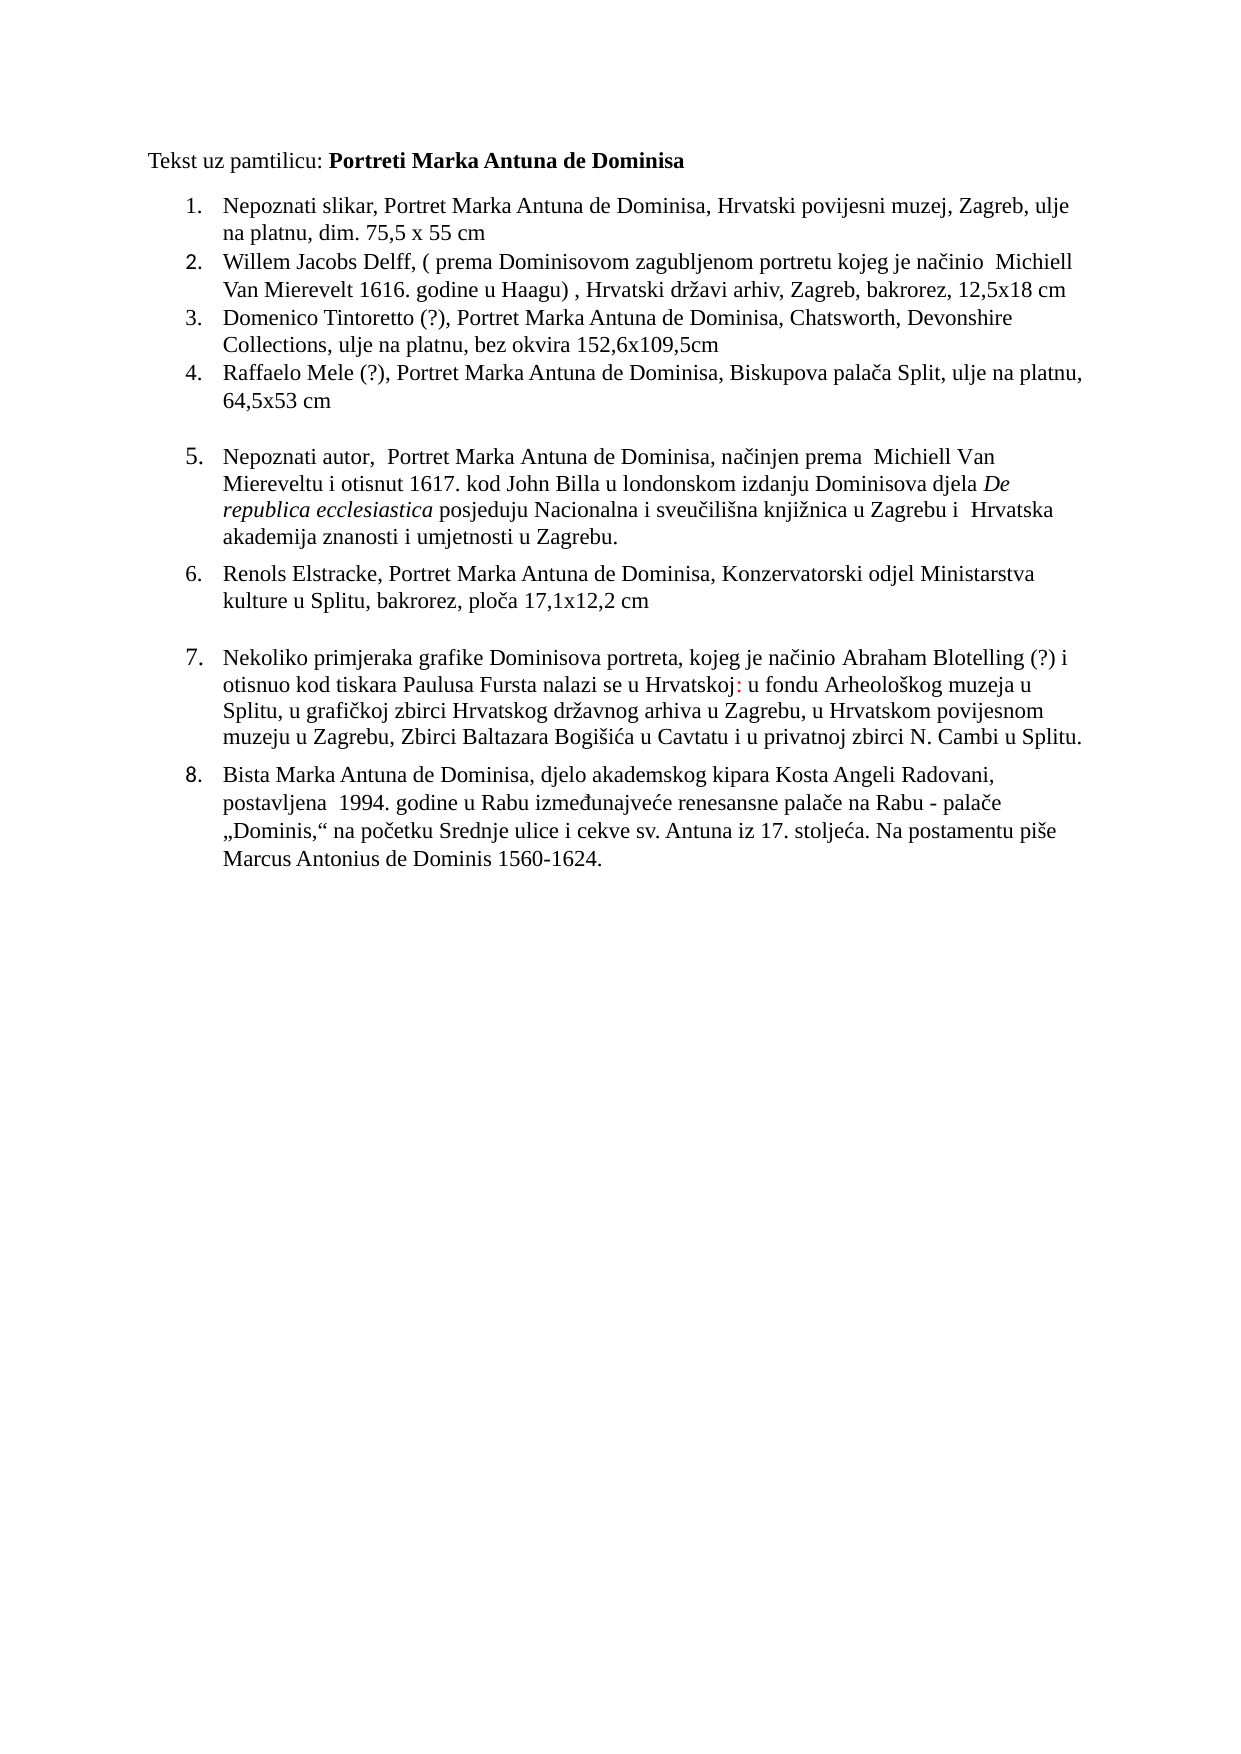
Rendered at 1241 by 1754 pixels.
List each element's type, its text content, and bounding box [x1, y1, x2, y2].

list Nepoznati slikar, Portret Marka Antuna de Dominisa, Hrvatski povijesni muzej, Zagreb, ulje na platnu, dim. 75,5 x 55 cm [185, 192, 1093, 246]
list Willem Jacobs Delff, ( prema Dominisovom zagubljenom portretu kojeg je načinio Michiell Van Mierevelt 1616. godine u Haagu) , Hrvatski državi arhiv, Zagreb, bakrorez, 12,5x18 cm [185, 247, 1093, 303]
list Domenico Tintoretto (?), Portret Marka Antuna de Dominisa, Chatsworth, Devonshire Collections, ulje na platnu, bez okvira 152,6x109,5cm [185, 304, 1093, 358]
list Nekoliko primjeraka grafike Dominisova portreta, kojeg je načinio Abraham Blotelling (?) i otisnuo kod tiskara Paulusa Fursta nalazi se u Hrvatskoj: u fondu Arheološkog muzeja u Splitu, u grafičkoj zbirci Hrvatskog državnog arhiva u Zagrebu, u Hrvatskom povijesnom muzeju u Zagrebu, Zbirci Baltazara Bogišića u Cavtatu i u privatnoj zbirci N. Cambi u Splitu. [185, 642, 1093, 750]
list Renols Elstracke, Portret Marka Antuna de Dominisa, Konzervatorski odjel Ministarstva kulture u Splitu, bakrorez, ploča 17,1x12,2 cm [185, 560, 1093, 614]
list Nepoznati autor, Portret Marka Antuna de Dominisa, načinjen prema Michiell Van Miereveltu i otisnut 1617. kod John Billa u londonskom izdanju Dominisova djela De republica ecclesiastica posjeduju Nacionalna i sveučilišna knjižnica u Zagrebu i Hrvatska akademija znanosti i umjetnosti u Zagrebu. [185, 441, 1093, 549]
text Tekst uz pamtilicu: Portreti Marka Antuna de Dominisa [148, 148, 1093, 174]
list Bista Marka Antuna de Dominisa, djelo akademskog kipara Kosta Angeli Radovani, postavljena 1994. godine u Rabu izmeđunajveće renesansne palače na Rabu - palače „Dominis,“ na početku Srednje ulice i cekve sv. Antuna iz 17. stoljeća. Na postamentu piše Marcus Antonius de Dominis 1560-1624. [185, 760, 1093, 871]
list Raffaelo Mele (?), Portret Marka Antuna de Dominisa, Biskupova palača Split, ulje na platnu, 64,5x53 cm [185, 359, 1093, 413]
